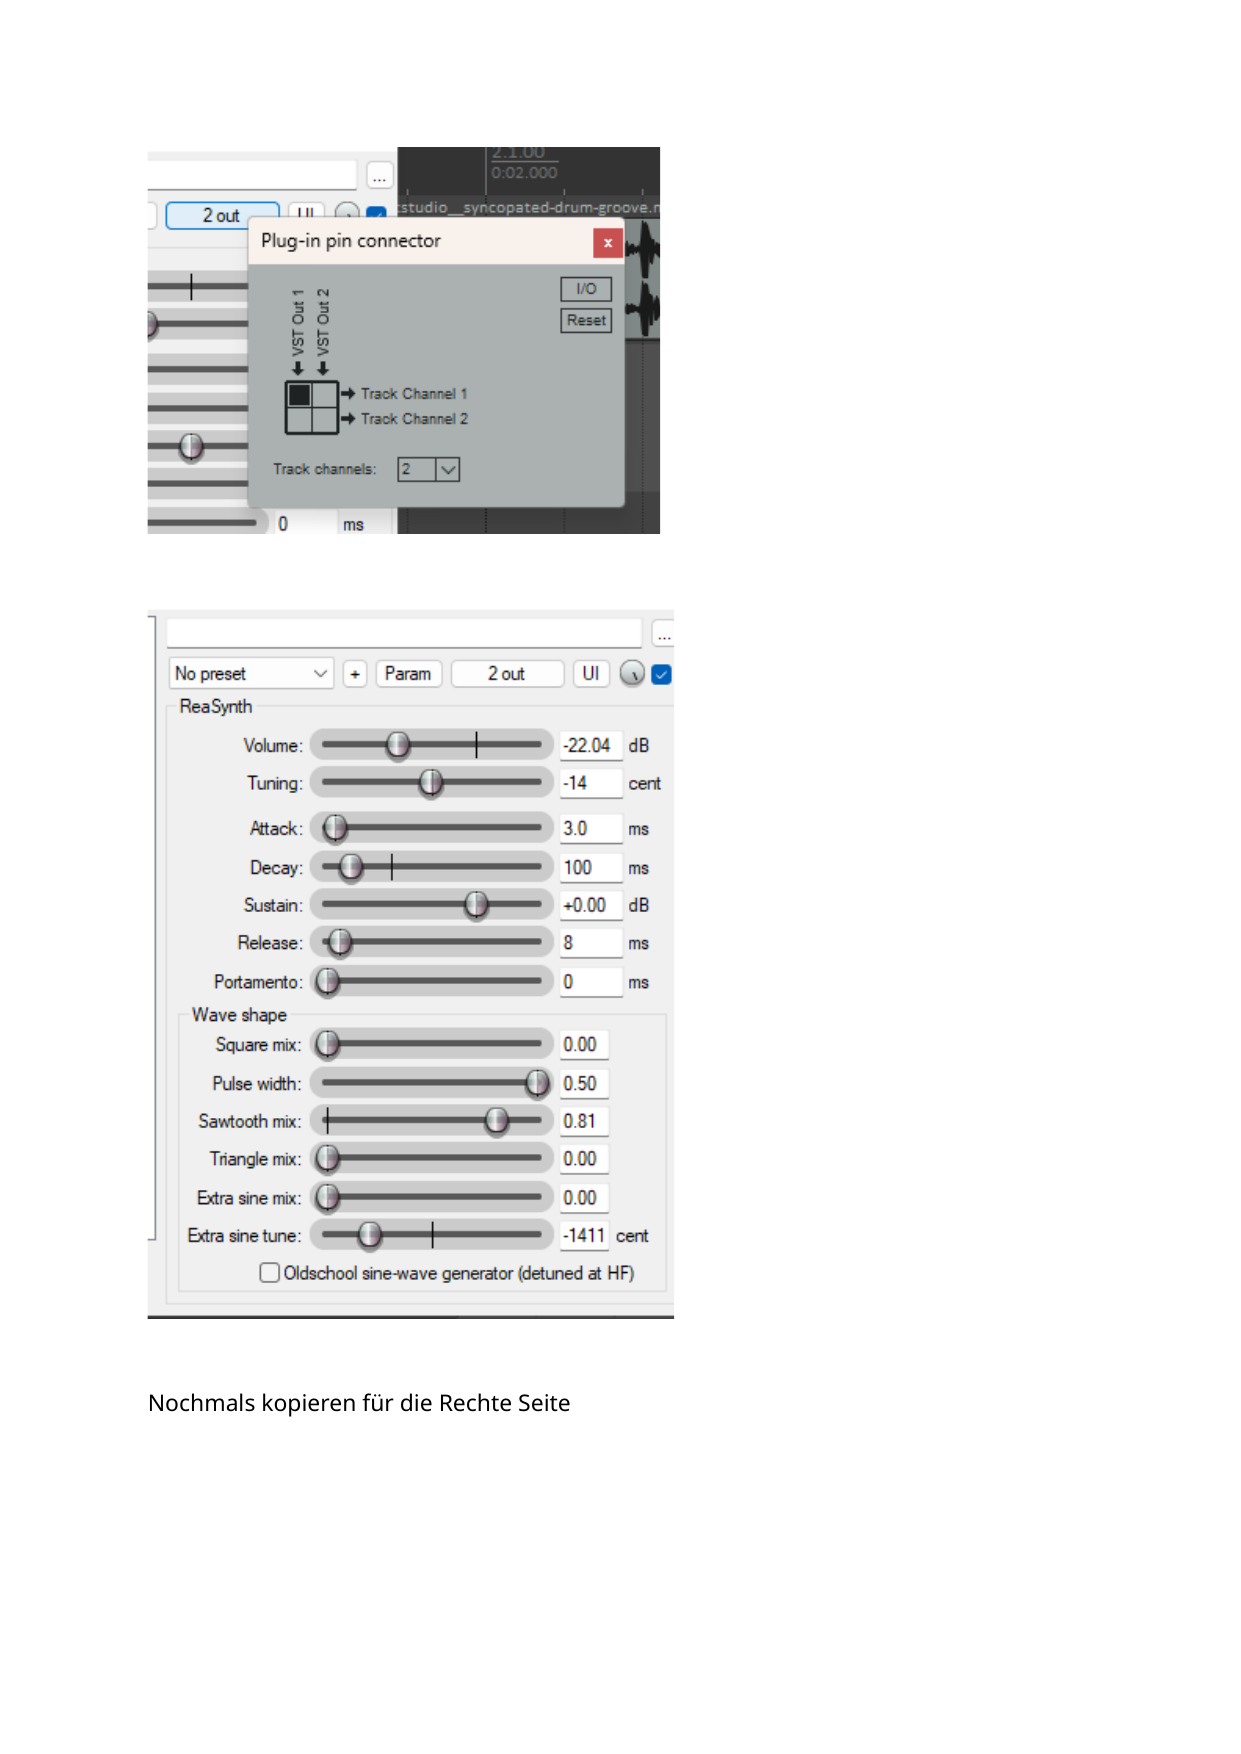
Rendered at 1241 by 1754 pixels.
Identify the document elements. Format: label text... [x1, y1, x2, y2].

text Nochmals kopieren für die Rechte Seite [148, 1387, 1093, 1418]
